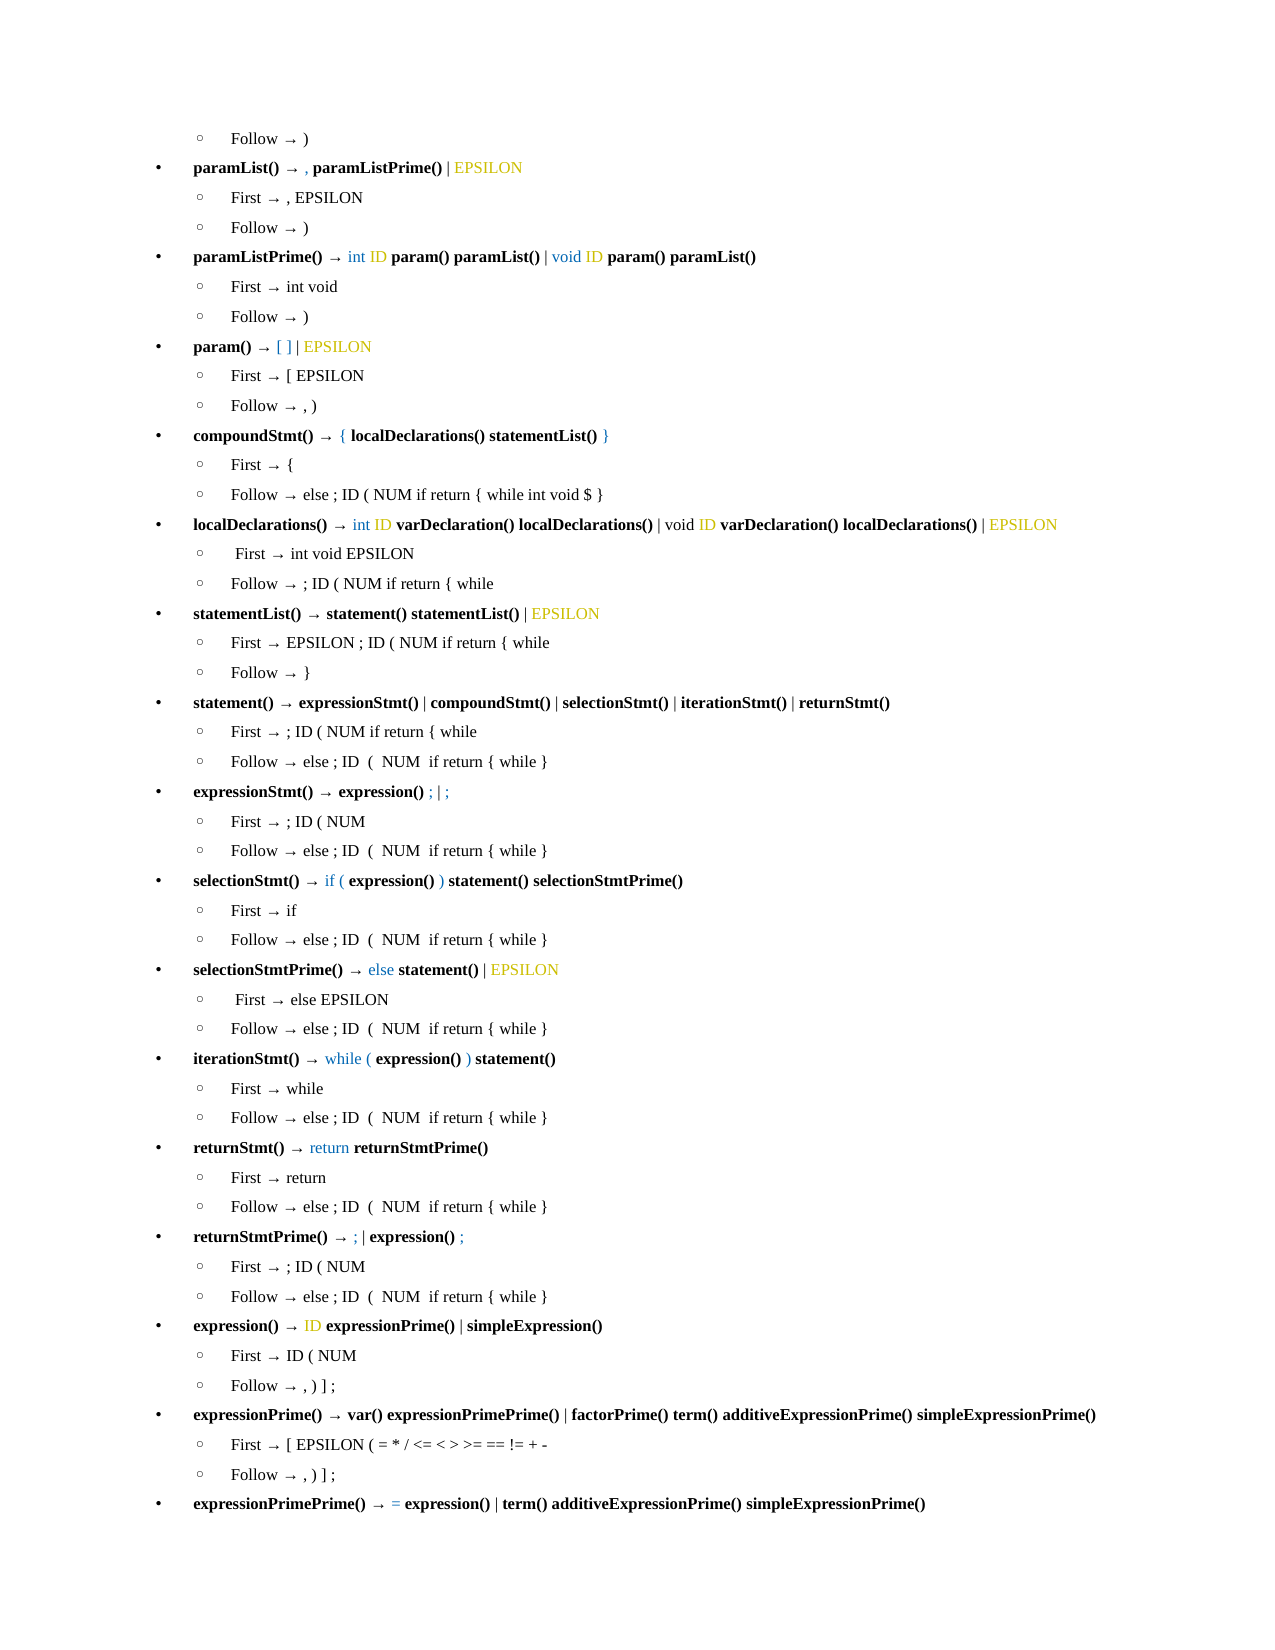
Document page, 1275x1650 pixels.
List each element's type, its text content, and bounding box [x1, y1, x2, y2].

list statementList() → statement() statementList() | EPSILON [156, 593, 1157, 623]
list Follow → else ; ID ( NUM if return { while } [193, 920, 1157, 949]
list First → return [193, 1157, 1157, 1187]
list statement() → expressionStmt() | compoundStmt() | selectionStmt() | iterationStmt() | returnStmt() [156, 682, 1157, 712]
list Follow → else ; ID ( NUM if return { while } [193, 1276, 1157, 1306]
list First → if [193, 890, 1157, 920]
list Follow → else ; ID ( NUM if return { while } [193, 1187, 1157, 1217]
list localDeclarations() → int ID varDeclaration() localDeclarations() | void ID varDeclaration() localDeclarations() | EPSILON [156, 504, 1157, 534]
list First → [ EPSILON [193, 356, 1157, 385]
list First → { [193, 445, 1157, 474]
list First → while [193, 1068, 1157, 1098]
list compoundStmt() → { localDeclarations() statementList() } [156, 415, 1157, 445]
list expressionStmt() → expression() ; | ; [156, 771, 1157, 801]
list First → ID ( NUM [193, 1335, 1157, 1365]
list First → ; ID ( NUM [193, 1246, 1157, 1276]
list iterationStmt() → while ( expression() ) statement() [156, 1038, 1157, 1068]
list Follow → else ; ID ( NUM if return { while } [193, 1098, 1157, 1127]
list selectionStmtPrime() → else statement() | EPSILON [156, 949, 1157, 979]
list Follow → else ; ID ( NUM if return { while int void $ } [193, 474, 1157, 504]
list First → ; ID ( NUM if return { while [193, 712, 1157, 742]
list First → , EPSILON [193, 177, 1157, 207]
list Follow → , ) ] ; [193, 1454, 1157, 1484]
list expression() → ID expressionPrime() | simpleExpression() [156, 1306, 1157, 1335]
list First → else EPSILON [193, 979, 1157, 1009]
list expressionPrime() → var() expressionPrimePrime() | factorPrime() term() additiveExpressionPrime() simpleExpressionPrime() [156, 1395, 1157, 1424]
list Follow → else ; ID ( NUM if return { while } [193, 742, 1157, 771]
list First → int void EPSILON [193, 534, 1157, 563]
list Follow → ; ID ( NUM if return { while [193, 563, 1157, 593]
list First → [ EPSILON ( = * / <= < > >= == != + - [193, 1424, 1157, 1454]
list Follow → , ) [193, 385, 1157, 415]
list paramListPrime() → int ID param() paramList() | void ID param() paramList() [156, 237, 1157, 267]
list selectionStmt() → if ( expression() ) statement() selectionStmtPrime() [156, 860, 1157, 890]
list First → int void [193, 267, 1157, 296]
list Follow → ) [193, 207, 1157, 237]
list Follow → , ) ] ; [193, 1365, 1157, 1395]
list paramList() → , paramListPrime() | EPSILON [156, 148, 1157, 177]
list First → EPSILON ; ID ( NUM if return { while [193, 623, 1157, 652]
list Follow → ) [193, 296, 1157, 326]
list param() → [ ] | EPSILON [156, 326, 1157, 356]
list First → ; ID ( NUM [193, 801, 1157, 831]
list returnStmtPrime() → ; | expression() ; [156, 1217, 1157, 1246]
list Follow → else ; ID ( NUM if return { while } [193, 831, 1157, 860]
list Follow → ) [193, 118, 1157, 148]
list Follow → } [193, 652, 1157, 682]
list expressionPrimePrime() → = expression() | term() additiveExpressionPrime() simpleExpressionPrime() [156, 1484, 1157, 1513]
list returnStmt() → return returnStmtPrime() [156, 1127, 1157, 1157]
list Follow → else ; ID ( NUM if return { while } [193, 1009, 1157, 1038]
